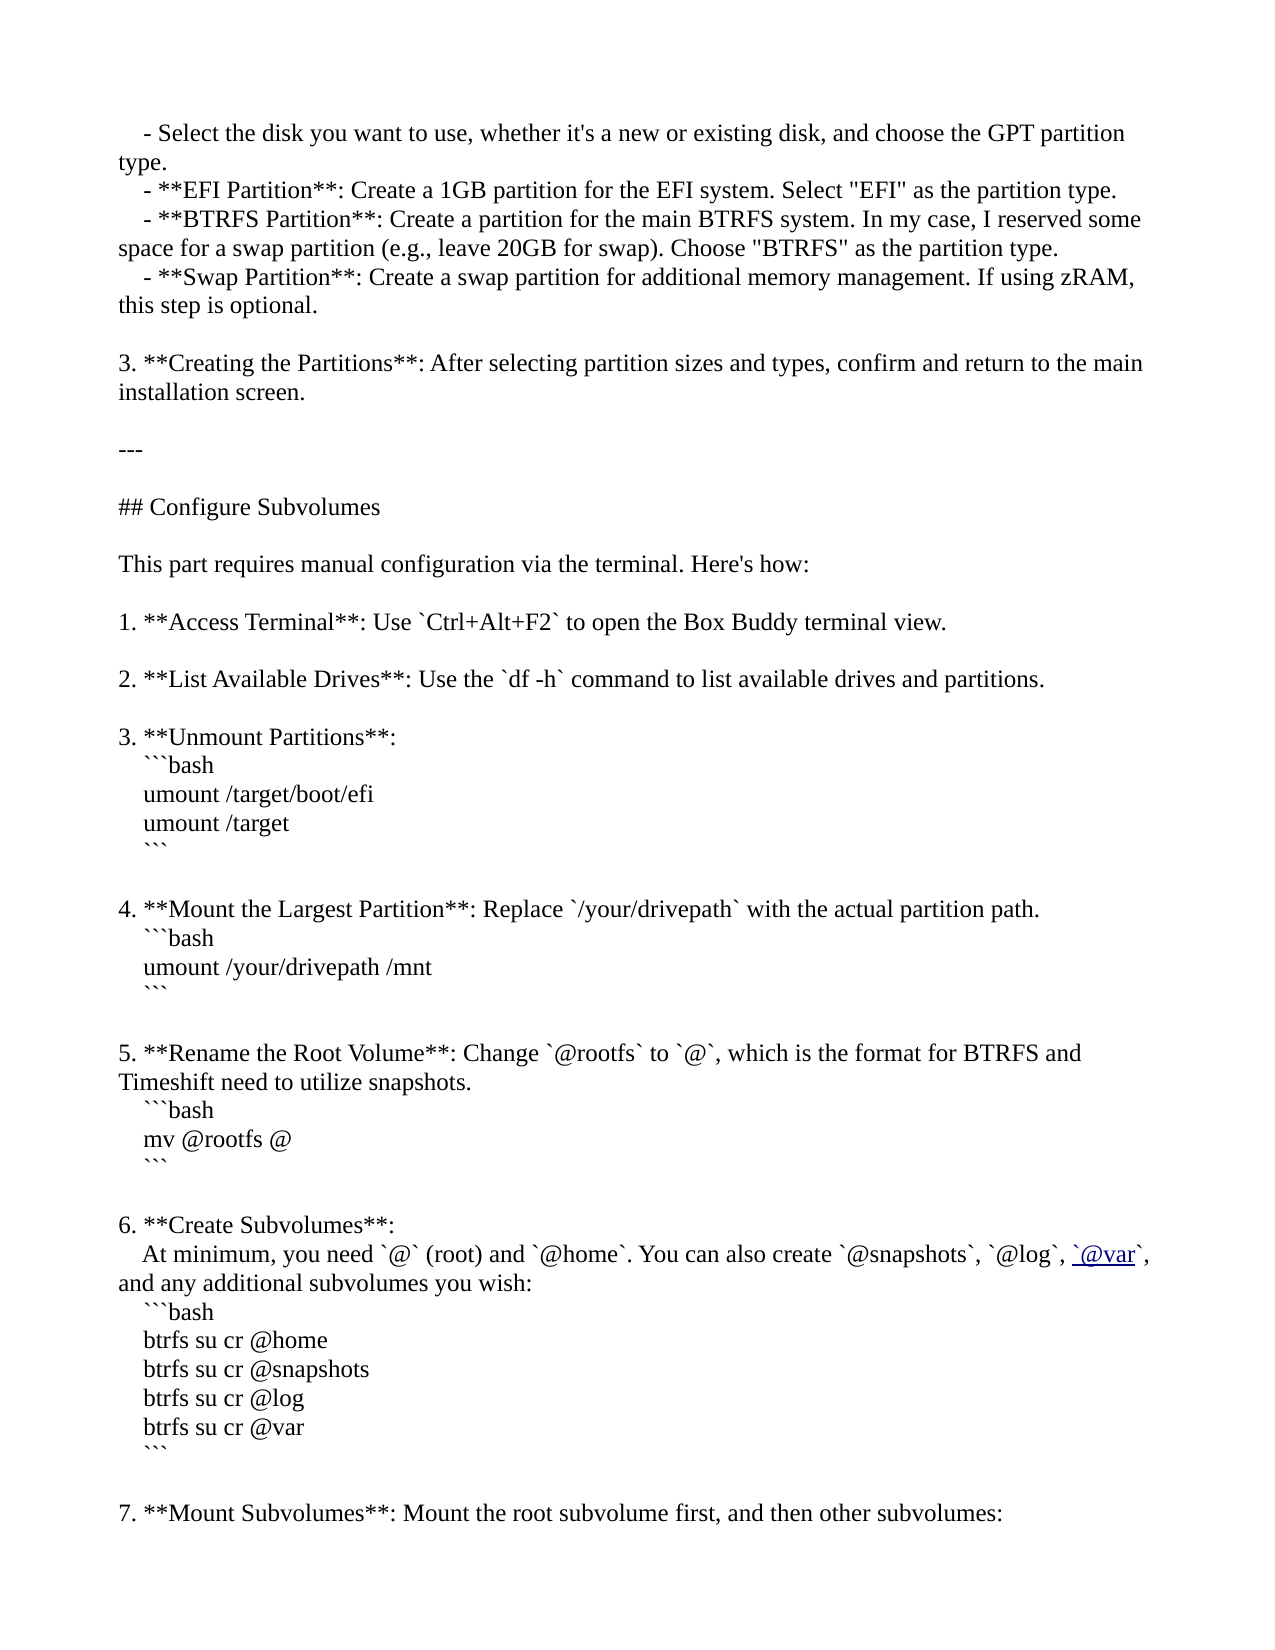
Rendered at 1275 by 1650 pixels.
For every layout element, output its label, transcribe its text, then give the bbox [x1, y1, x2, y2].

text btrfs su cr @log [118, 1383, 1157, 1412]
text ## Configure Subvolumes [118, 492, 1157, 521]
text ``` [118, 981, 1157, 1009]
text - **Swap Partition**: Create a swap partition for additional memory management. If using zRAM, this step is optional. [118, 262, 1157, 319]
text ``` [118, 1441, 1157, 1469]
text umount /your/drivepath /mnt [118, 952, 1157, 981]
text --- [118, 434, 1157, 463]
text 5. **Rename the Root Volume**: Change `@rootfs` to `@`, which is the format for BTRFS and Timeshift need to utilize snapshots. [118, 1038, 1157, 1096]
text ```bash [118, 1297, 1157, 1326]
text 3. **Unmount Partitions**: [118, 722, 1157, 751]
text ```bash [118, 1096, 1157, 1124]
text btrfs su cr @snapshots [118, 1354, 1157, 1383]
text At minimum, you need `@` (root) and `@home`. You can also create `@snapshots`, `@log`, `@var`, and any additional subvolumes you wish: [118, 1239, 1157, 1297]
text btrfs su cr @var [118, 1412, 1157, 1441]
text 3. **Creating the Partitions**: After selecting partition sizes and types, confirm and return to the main installation screen. [118, 348, 1157, 406]
text 6. **Create Subvolumes**: [118, 1211, 1157, 1239]
text - **EFI Partition**: Create a 1GB partition for the EFI system. Select "EFI" as the partition type. [118, 176, 1157, 204]
text umount /target/boot/efi [118, 779, 1157, 808]
text ``` [118, 1153, 1157, 1182]
text umount /target [118, 808, 1157, 837]
text This part requires manual configuration via the terminal. Here's how: [118, 549, 1157, 578]
text 4. **Mount the Largest Partition**: Replace `/your/drivepath` with the actual partition path. [118, 894, 1157, 923]
text 7. **Mount Subvolumes**: Mount the root subvolume first, and then other subvolumes: [118, 1498, 1157, 1527]
text ```bash [118, 923, 1157, 952]
text 1. **Access Terminal**: Use `Ctrl+Alt+F2` to open the Box Buddy terminal view. [118, 607, 1157, 636]
text btrfs su cr @home [118, 1326, 1157, 1354]
text - Select the disk you want to use, whether it's a new or existing disk, and choose the GPT partition type. [118, 118, 1157, 176]
text - **BTRFS Partition**: Create a partition for the main BTRFS system. In my case, I reserved some space for a swap partition (e.g., leave 20GB for swap). Choose "BTRFS" as the partition type. [118, 204, 1157, 262]
text 2. **List Available Drives**: Use the `df -h` command to list available drives and partitions. [118, 664, 1157, 693]
text ``` [118, 837, 1157, 866]
text ```bash [118, 751, 1157, 779]
text mv @rootfs @ [118, 1124, 1157, 1153]
